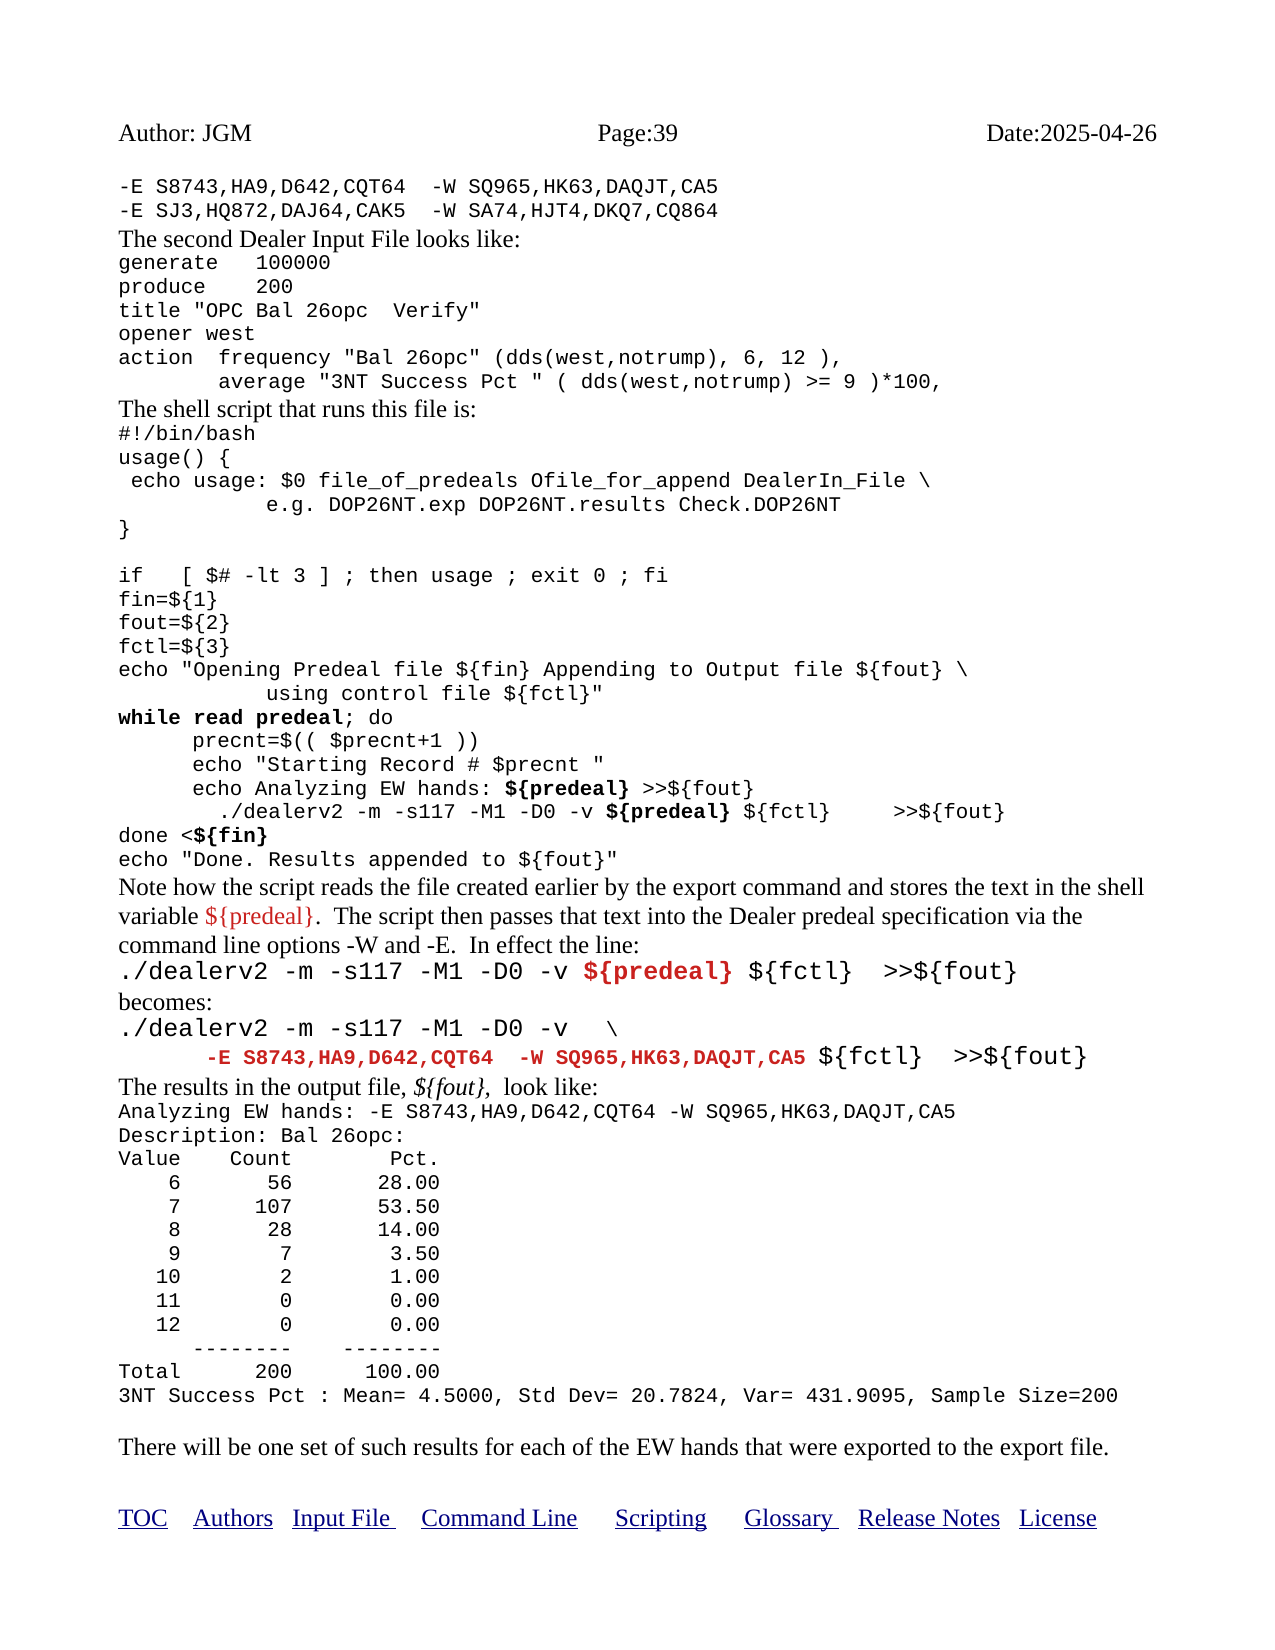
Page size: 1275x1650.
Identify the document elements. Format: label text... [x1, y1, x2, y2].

text 9 7 3.50 [118, 1243, 1157, 1267]
text Analyzing EW hands: -E S8743,HA9,D642,CQT64 -W SQ965,HK63,DAQJT,CA5 [118, 1101, 1157, 1125]
text The shell script that runs this file is: [118, 394, 1157, 423]
text average "3NT Success Pct " ( dds(west,notrump) >= 9 )*100, [118, 371, 1157, 394]
text -E S8743,HA9,D642,CQT64 -W SQ965,HK63,DAQJT,CA5 ${fctl} >>${fout} [118, 1044, 1157, 1072]
text 12 0 0.00 [118, 1314, 1157, 1337]
text opener west [118, 323, 1157, 347]
text 6 56 28.00 [118, 1172, 1157, 1196]
text Description: Bal 26opc: [118, 1125, 1157, 1148]
text -------- -------- [118, 1337, 1157, 1361]
text if [ $# -lt 3 ] ; then usage ; exit 0 ; fi [118, 565, 1157, 588]
text Value Count Pct. [118, 1148, 1157, 1172]
text action frequency "Bal 26opc" (dds(west,notrump), 6, 12 ), [118, 347, 1157, 371]
text done <${fin} [118, 825, 1157, 849]
text 10 2 1.00 [118, 1267, 1157, 1290]
text generate 100000 [118, 252, 1157, 276]
text fout=${2} [118, 612, 1157, 636]
text becomes: [118, 987, 1157, 1016]
text precnt=$(( $precnt+1 )) [118, 730, 1157, 754]
text -E SJ3,HQ872,DAJ64,CAK5 -W SA74,HJT4,DKQ7,CQ864 [118, 200, 1157, 224]
text echo "Done. Results appended to ${fout}" [118, 849, 1157, 872]
text while read predeal; do [118, 707, 1157, 730]
text ./dealerv2 -m -s117 -M1 -D0 -v ${predeal} ${fctl} >>${fout} [118, 958, 1157, 987]
text using control file ${fctl}" [118, 683, 1157, 707]
text echo Analyzing EW hands: ${predeal} >>${fout} [118, 778, 1157, 801]
text 7 107 53.50 [118, 1196, 1157, 1219]
text Note how the script reads the file created earlier by the export command and stores the text in the shell variable ${predeal}. The script then passes that text into the Dealer predeal specification via the command line options -W and -E. In effect the line: [118, 872, 1157, 958]
text usage() { [118, 447, 1157, 470]
text The results in the output file, ${fout}, look like: [118, 1072, 1157, 1101]
text ./dealerv2 -m -s117 -M1 -D0 -v ${predeal} ${fctl} >>${fout} [118, 801, 1157, 825]
text title "OPC Bal 26opc Verify" [118, 300, 1157, 323]
text 3NT Success Pct : Mean= 4.5000, Std Dev= 20.7824, Var= 431.9095, Sample Size=200 [118, 1385, 1157, 1408]
text Total 200 100.00 [118, 1361, 1157, 1385]
text echo usage: $0 file_of_predeals Ofile_for_append DealerIn_File \ [118, 470, 1157, 494]
text 8 28 14.00 [118, 1219, 1157, 1243]
text } [118, 518, 1157, 541]
text -E S8743,HA9,D642,CQT64 -W SQ965,HK63,DAQJT,CA5 [118, 176, 1157, 200]
text The second Dealer Input File looks like: [118, 224, 1157, 252]
text echo "Starting Record # $precnt " [118, 754, 1157, 778]
text #!/bin/bash [118, 423, 1157, 447]
text There will be one set of such results for each of the EW hands that were exported to the export file. [118, 1432, 1157, 1461]
text e.g. DOP26NT.exp DOP26NT.results Check.DOP26NT [118, 494, 1157, 518]
text fin=${1} [118, 588, 1157, 612]
text fctl=${3} [118, 636, 1157, 659]
text echo "Opening Predeal file ${fin} Appending to Output file ${fout} \ [118, 659, 1157, 683]
text produce 200 [118, 276, 1157, 300]
text ./dealerv2 -m -s117 -M1 -D0 -v \ [118, 1016, 1157, 1044]
text 11 0 0.00 [118, 1290, 1157, 1314]
